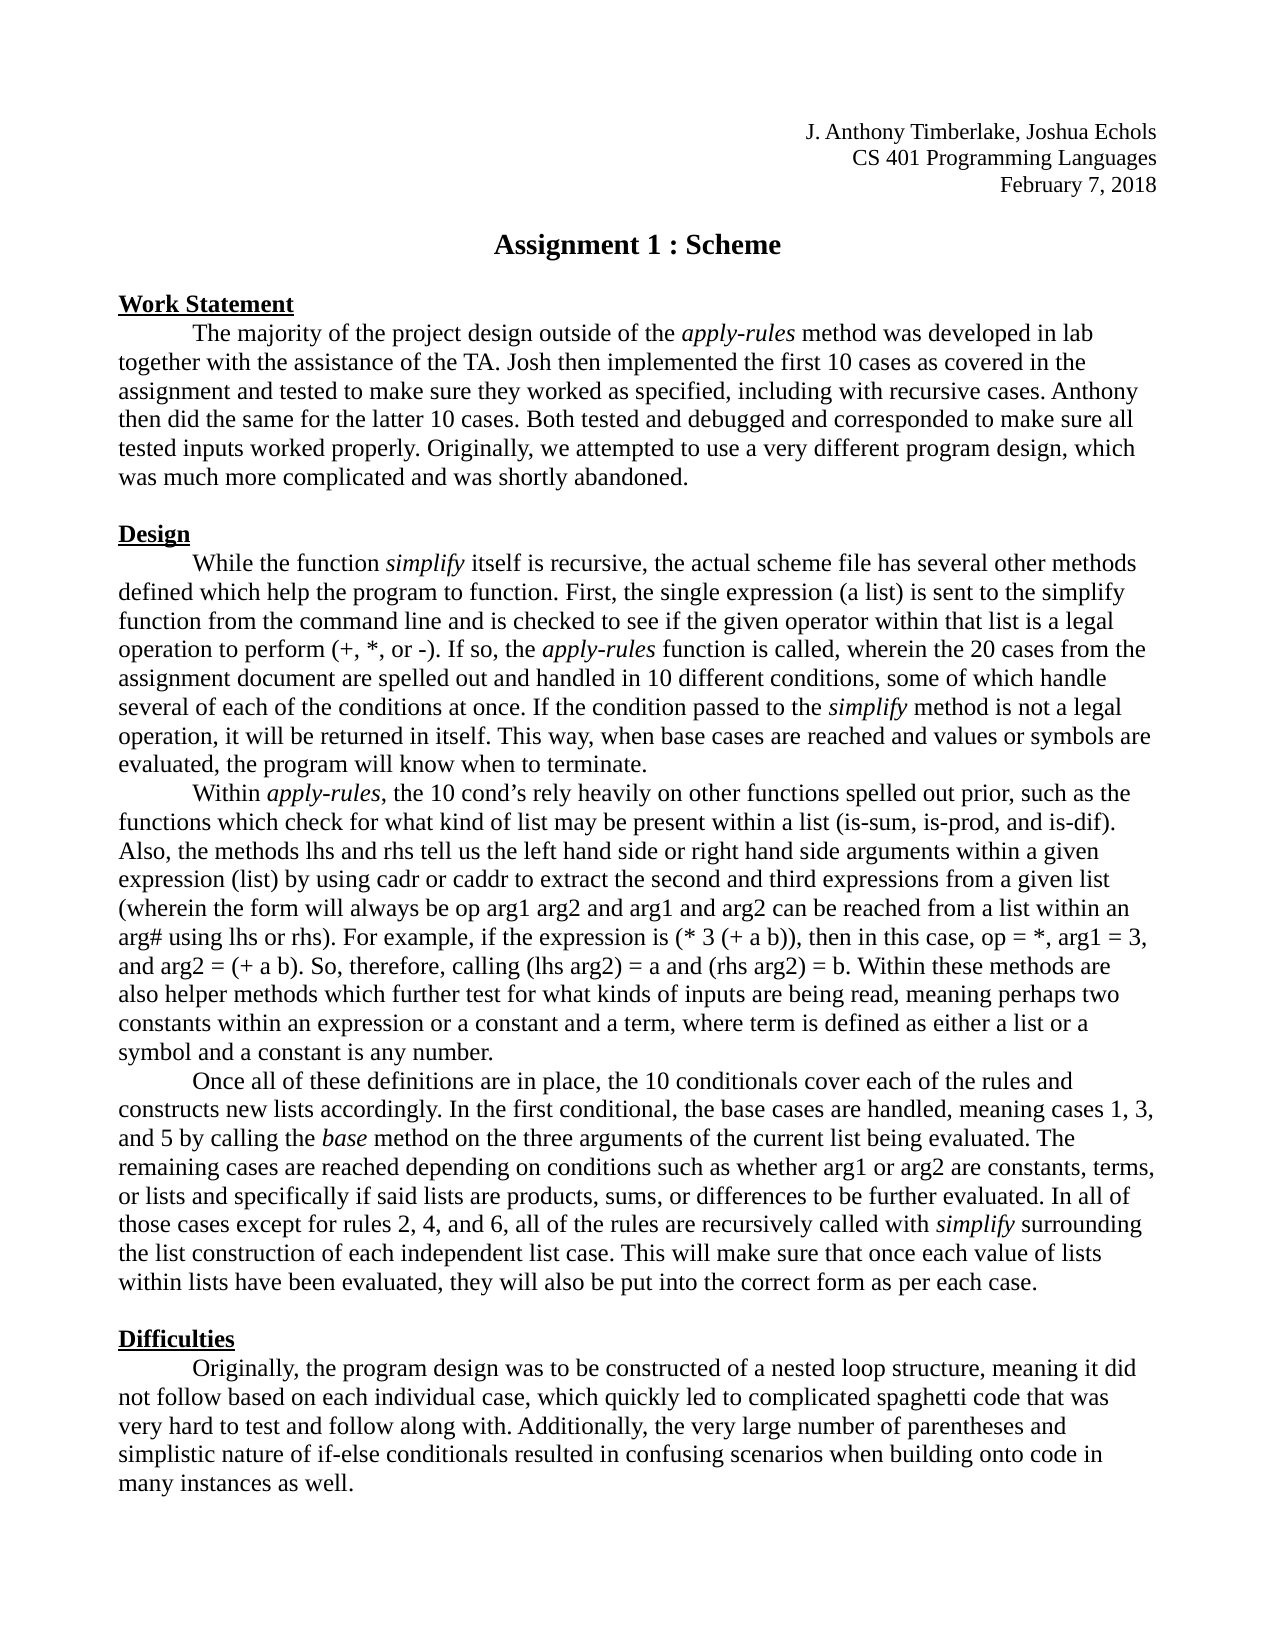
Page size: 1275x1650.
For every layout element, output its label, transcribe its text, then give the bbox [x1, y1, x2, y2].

text Difficulties [118, 1324, 1157, 1353]
text While the function simplify itself is recursive, the actual scheme file has several other methods defined which help the program to function. First, the single expression (a list) is sent to the simplify function from the command line and is checked to see if the given operator within that list is a legal operation to perform (+, *, or -). If so, the apply-rules function is called, wherein the 20 cases from the assignment document are spelled out and handled in 10 different conditions, some of which handle several of each of the conditions at once. If the condition passed to the simplify method is not a legal operation, it will be returned in itself. This way, when base cases are reached and values or symbols are evaluated, the program will know when to terminate. [118, 548, 1157, 778]
text Work Statement [118, 289, 1157, 318]
text Within apply-rules, the 10 cond’s rely heavily on other functions spelled out prior, such as the functions which check for what kind of list may be present within a list (is-sum, is-prod, and is-dif). Also, the methods lhs and rhs tell us the left hand side or right hand side arguments within a given expression (list) by using cadr or caddr to extract the second and third expressions from a given list (wherein the form will always be op arg1 arg2 and arg1 and arg2 can be reached from a list within an arg# using lhs or rhs). For example, if the expression is (* 3 (+ a b)), then in this case, op = *, arg1 = 3, and arg2 = (+ a b). So, therefore, calling (lhs arg2) = a and (rhs arg2) = b. Within these methods are also helper methods which further test for what kinds of inputs are being read, meaning perhaps two constants within an expression or a constant and a term, where term is defined as either a list or a symbol and a constant is any number. [118, 778, 1157, 1066]
text Design [118, 519, 1157, 548]
text Assignment 1 : Scheme [118, 227, 1157, 261]
text Once all of these definitions are in place, the 10 conditionals cover each of the rules and constructs new lists accordingly. In the first conditional, the base cases are handled, meaning cases 1, 3, and 5 by calling the base method on the three arguments of the current list being evaluated. The remaining cases are reached depending on conditions such as whether arg1 or arg2 are constants, terms, or lists and specifically if said lists are products, sums, or differences to be further evaluated. In all of those cases except for rules 2, 4, and 6, all of the rules are recursively called with simplify surrounding the list construction of each independent list case. This will make sure that once each value of lists within lists have been evaluated, they will also be put into the correct form as per each case. [118, 1066, 1157, 1296]
text The majority of the project design outside of the apply-rules method was developed in lab together with the assistance of the TA. Josh then implemented the first 10 cases as covered in the assignment and tested to make sure they worked as specified, including with recursive cases. Anthony then did the same for the latter 10 cases. Both tested and debugged and corresponded to make sure all tested inputs worked properly. Originally, we attempted to use a very different program design, which was much more complicated and was shortly abandoned. [118, 318, 1157, 491]
text Originally, the program design was to be constructed of a nested loop structure, meaning it did not follow based on each individual case, which quickly led to complicated spaghetti code that was very hard to test and follow along with. Additionally, the very large number of parentheses and simplistic nature of if-else conditionals resulted in confusing scenarios when building onto code in many instances as well. [118, 1353, 1157, 1497]
